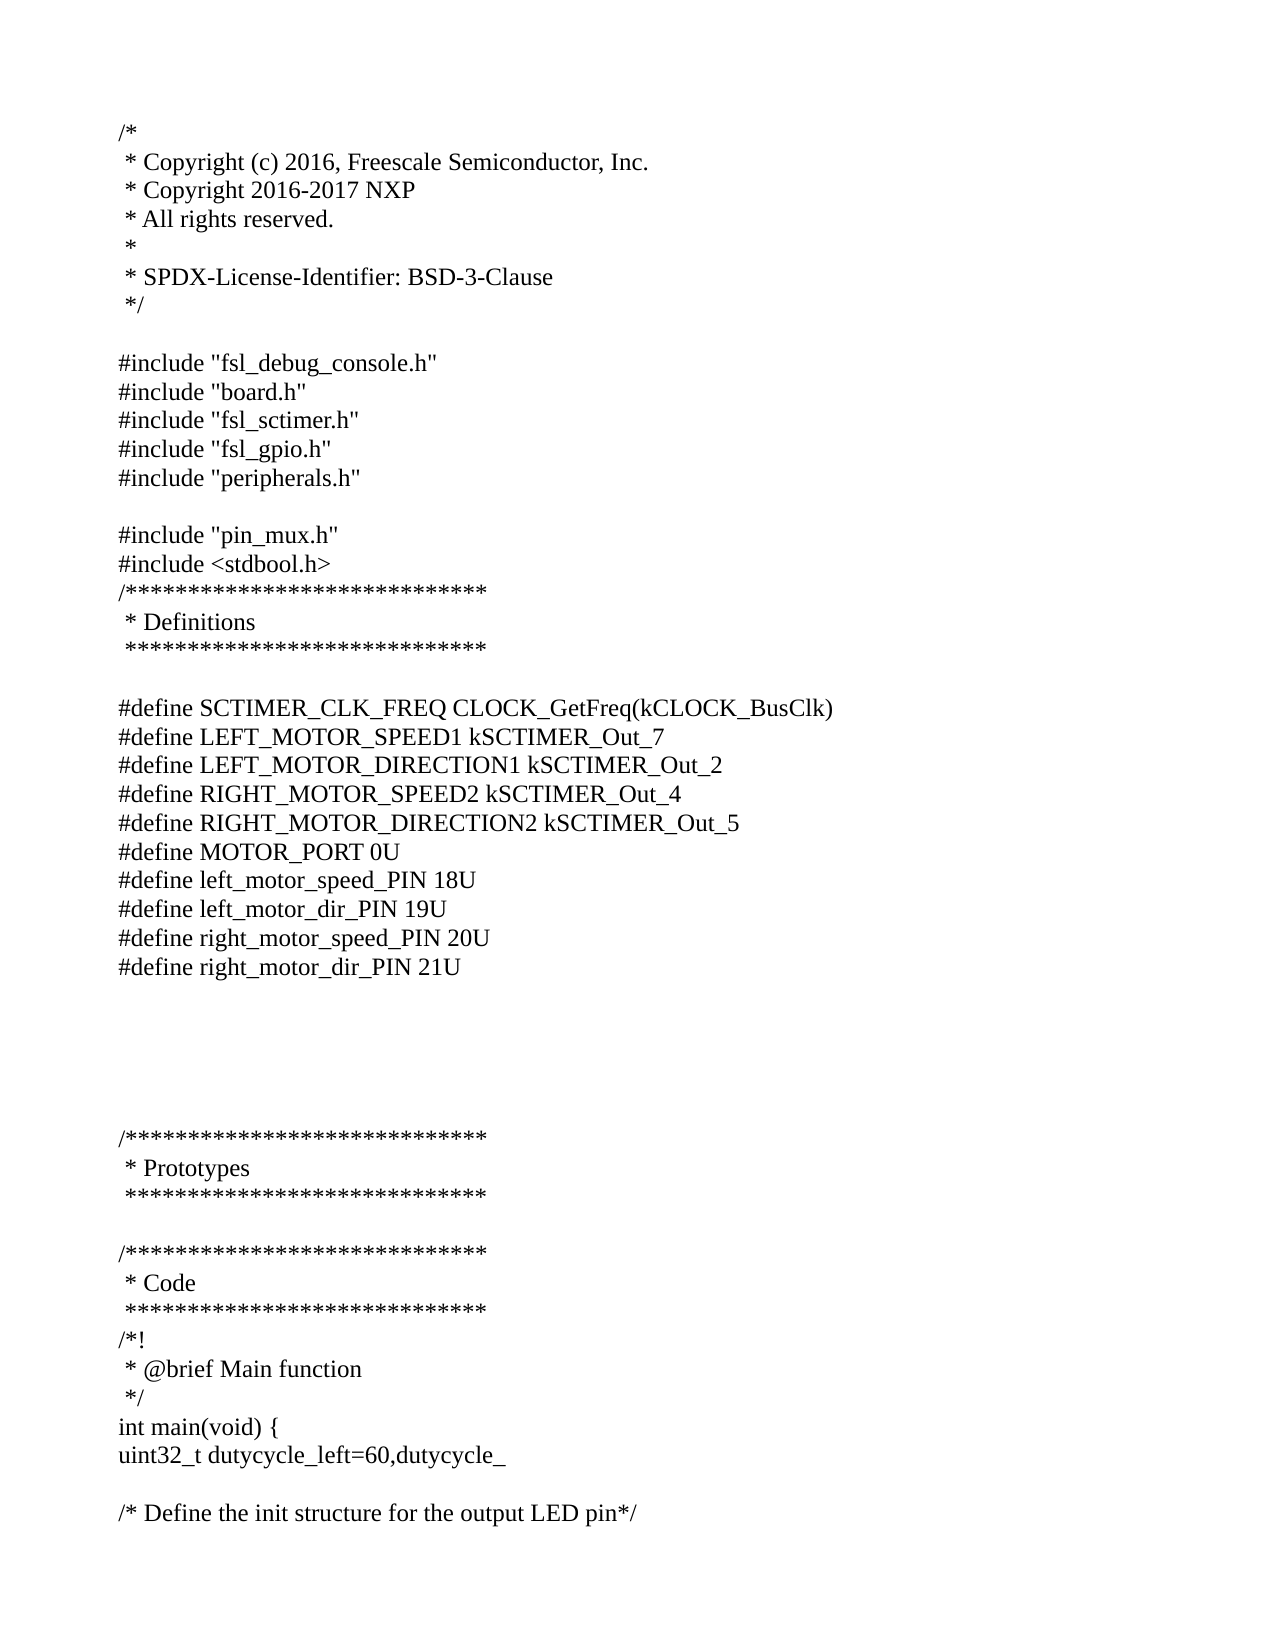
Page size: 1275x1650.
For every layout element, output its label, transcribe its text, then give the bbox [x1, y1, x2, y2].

text /* * Copyright (c) 2016, Freescale Semiconductor, Inc. * Copyright 2016-2017 NXP * All rights reserved. * * SPDX-License-Identifier: BSD-3-Clause */ #include "fsl_debug_console.h" #include "board.h" #include "fsl_sctimer.h" #include "fsl_gpio.h" #include "peripherals.h" #include "pin_mux.h" #include <stdbool.h> /***************************** * Definitions ***************************** #define SCTIMER_CLK_FREQ CLOCK_GetFreq(kCLOCK_BusClk) #define LEFT_MOTOR_SPEED1 kSCTIMER_Out_7 #define LEFT_MOTOR_DIRECTION1 kSCTIMER_Out_2 #define RIGHT_MOTOR_SPEED2 kSCTIMER_Out_4 #define RIGHT_MOTOR_DIRECTION2 kSCTIMER_Out_5 #define MOTOR_PORT 0U #define left_motor_speed_PIN 18U #define left_motor_dir_PIN 19U #define right_motor_speed_PIN 20U #define right_motor_dir_PIN 21U /***************************** * Prototypes ***************************** /***************************** * Code ***************************** /*! * @brief Main function */ int main(void) { uint32_t dutycycle_left=60,dutycycle_ /* Define the init structure for the output LED pin*/ [118, 118, 1157, 1527]
